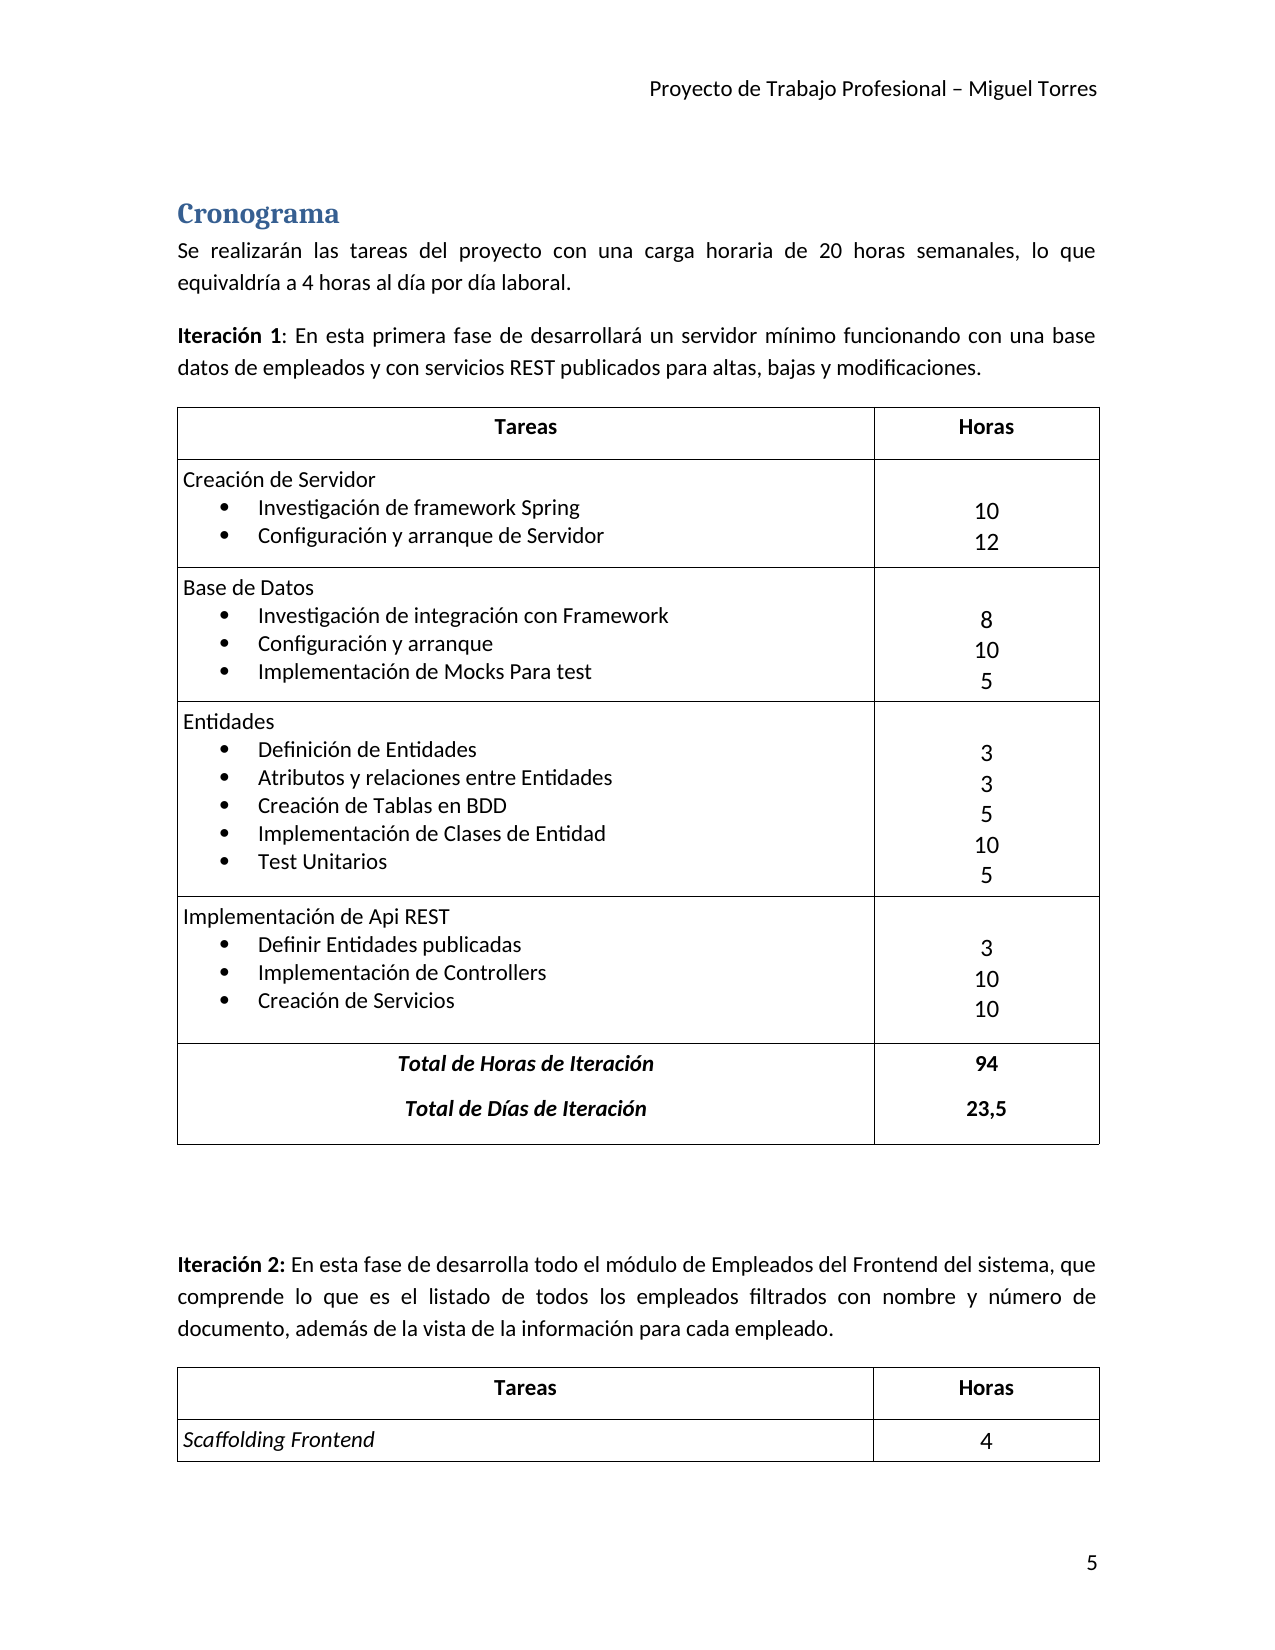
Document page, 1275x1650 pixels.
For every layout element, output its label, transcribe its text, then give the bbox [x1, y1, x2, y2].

table_header Tareas [178, 408, 874, 459]
table_cell 8 10 5 [875, 568, 1099, 701]
table_cell 94 23,5 [875, 1044, 1099, 1143]
table_cell 3 3 5 10 5 [875, 702, 1099, 896]
table_cell Creación de Servidor Investigación de framework Spring Configuración y arranque de Servidor [178, 460, 874, 567]
text Iteración 2: En esta fase de desarrolla todo el módulo de Empleados del Frontend del sistema, que comprende lo que es el listado de todos los empleados filtrados con nombre y número de documento, además de la vista de la información para cada empleado. [177, 1250, 1098, 1342]
subtitle Cronograma [177, 198, 1098, 231]
table_cell Entidades Definición de Entidades Atributos y relaciones entre Entidades Creación de Tablas en BDD Implementación de Clases de Entidad Test Unitarios [178, 702, 874, 896]
table_header Horas [875, 408, 1099, 459]
table_cell Base de Datos Investigación de integración con Framework Configuración y arranque Implementación de Mocks Para test [178, 568, 874, 701]
table_cell Implementación de Api REST Definir Entidades publicadas Implementación de Controllers Creación de Servicios [178, 897, 874, 1043]
table_cell 10 12 [875, 460, 1099, 567]
text Se realizarán las tareas del proyecto con una carga horaria de 20 horas semanales, lo que equivaldría a 4 horas al día por día laboral. [177, 236, 1098, 296]
text Iteración 1: En esta primera fase de desarrollará un servidor mínimo funcionando con una base datos de empleados y con servicios REST publicados para altas, bajas y modificaciones. [177, 321, 1098, 382]
table_cell Scaffolding Frontend [178, 1420, 873, 1461]
table_cell 4 [874, 1420, 1099, 1461]
table_cell Total de Horas de Iteración Total de Días de Iteración [178, 1044, 874, 1143]
table_cell 3 10 10 [875, 897, 1099, 1043]
table_header Tareas [178, 1368, 873, 1419]
table_header Horas [874, 1368, 1099, 1419]
